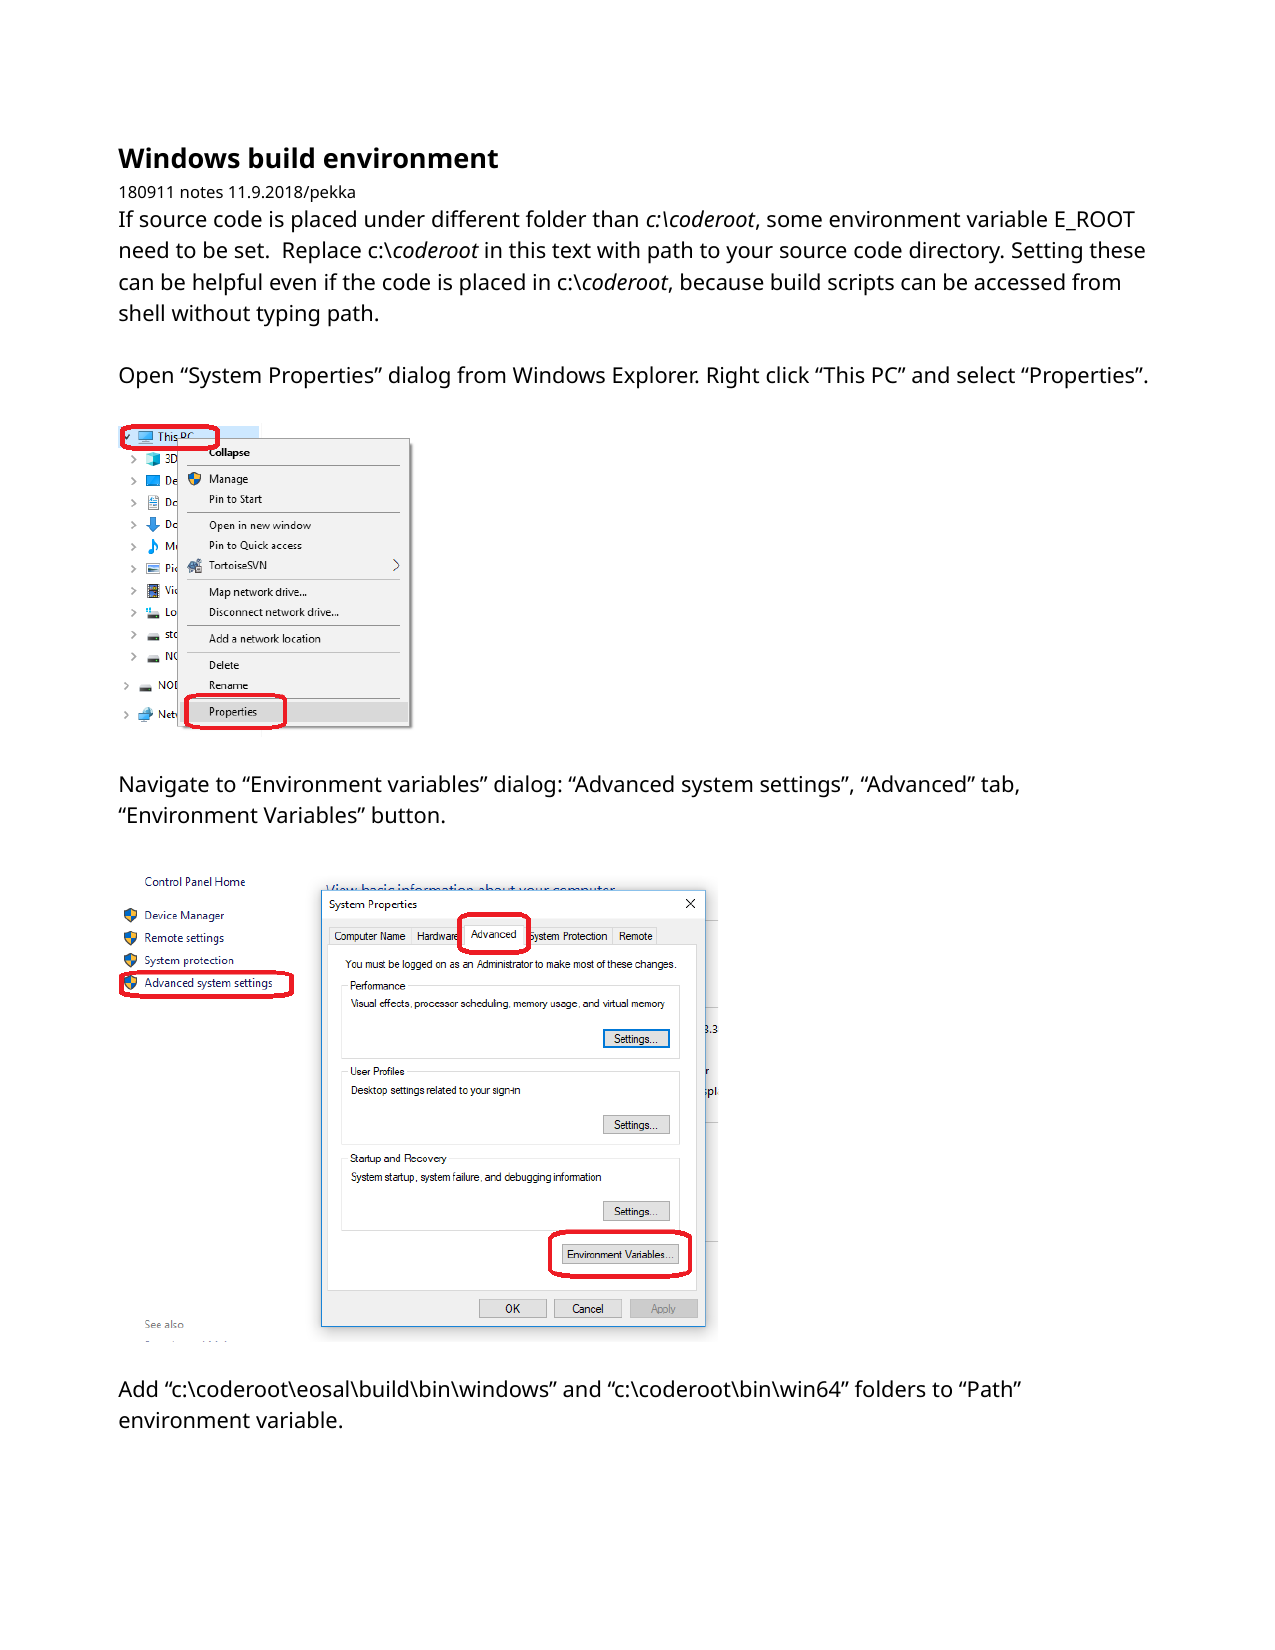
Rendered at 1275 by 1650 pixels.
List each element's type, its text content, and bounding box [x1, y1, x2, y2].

text Navigate to “Environment variables” dialog: “Advanced system settings”, “Advanced” tab, “Environment Variables” button. [118, 769, 1157, 830]
text 180911 notes 11.9.2018/pekka [118, 181, 1157, 203]
text If source code is placed under different folder than c:\coderoot, some environment variable E_ROOT need to be set. Replace c:\coderoot in this text with path to your source code directory. Setting these can be helpful even if the code is placed in c:\coderoot, because build scripts can be accessed from shell without typing path. [118, 204, 1157, 328]
text Open “System Properties” dialog from Windows Explorer. Right click “This PC” and select “Properties”. [118, 361, 1157, 390]
picture [118, 423, 419, 737]
subtitle Windows build environment [118, 139, 1157, 176]
text Add “c:\coderoot\eosal\build\bin\windows” and “c:\coderoot\bin\win64” folders to “Path” environment variable. [118, 1374, 1157, 1435]
picture [118, 863, 719, 1342]
